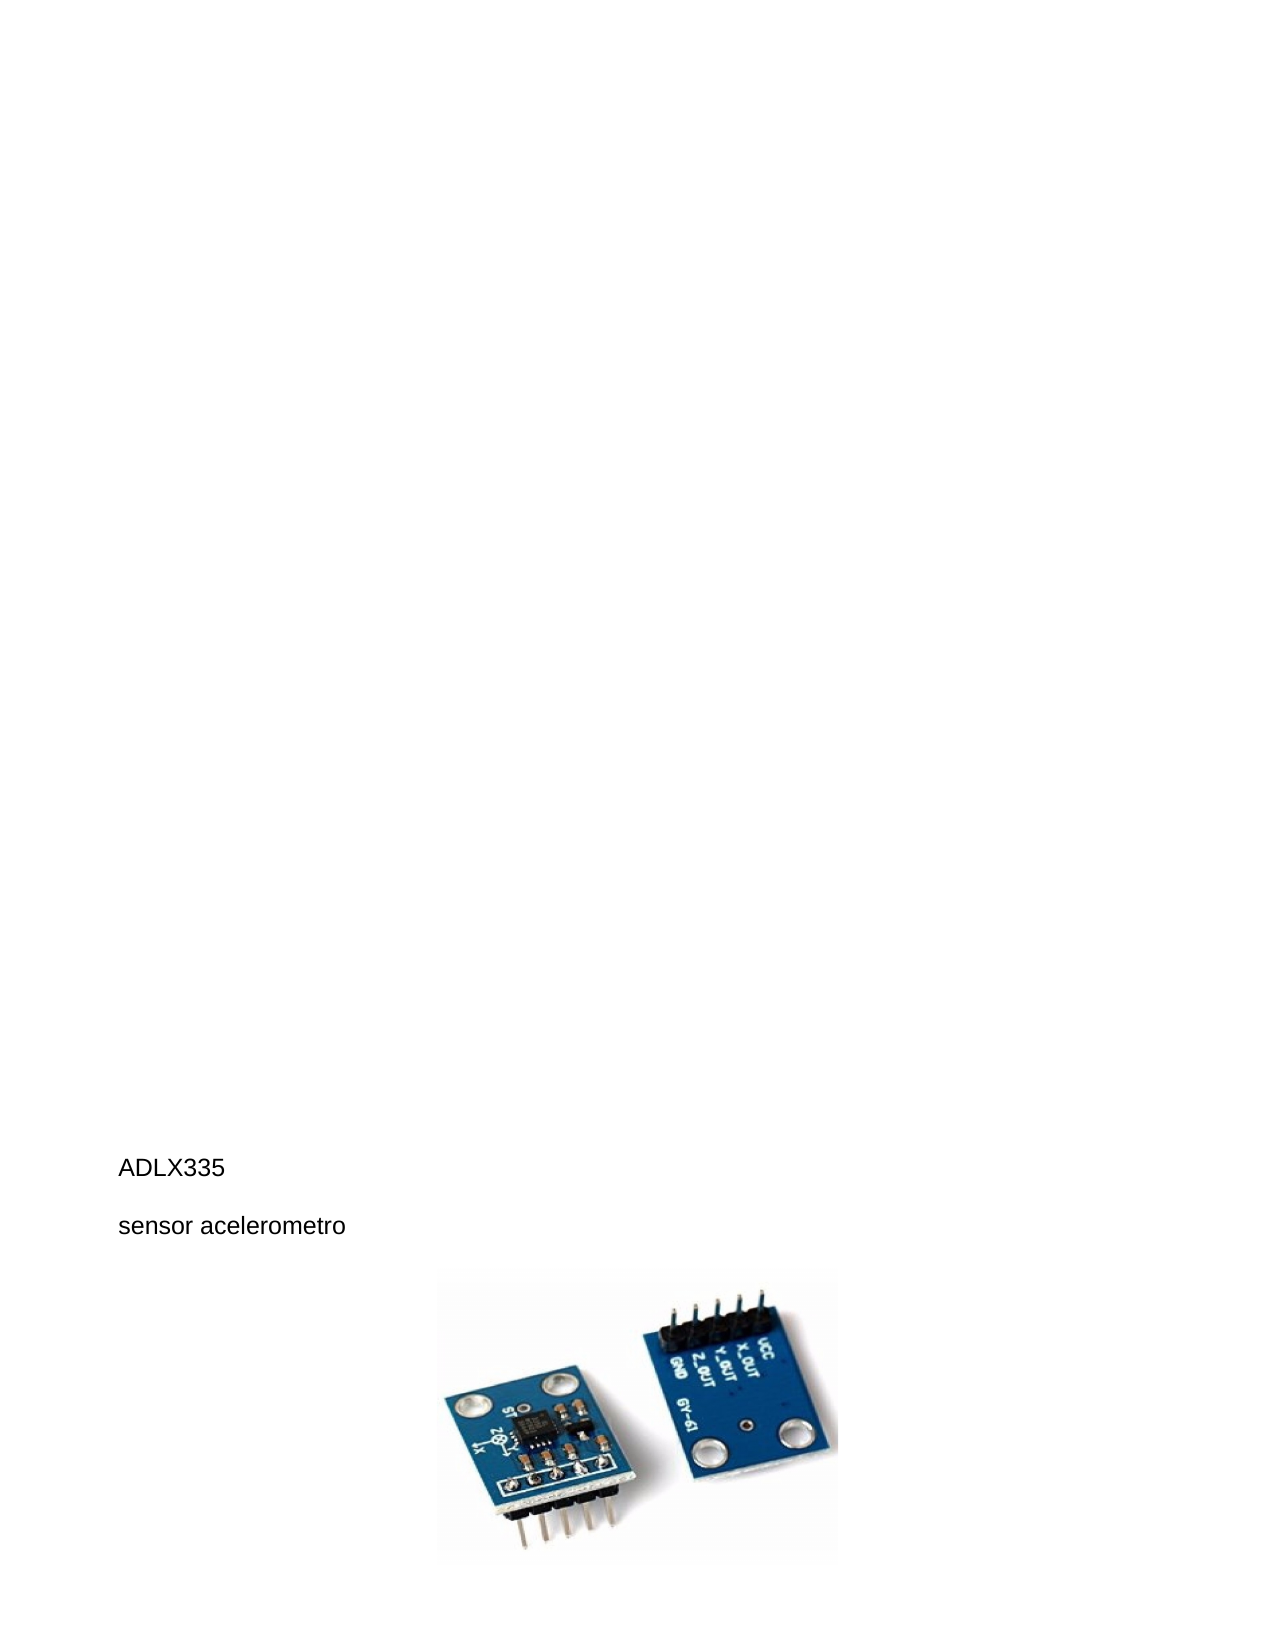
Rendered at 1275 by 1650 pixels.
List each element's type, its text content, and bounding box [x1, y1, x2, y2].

text ADLX335 [118, 1153, 1157, 1182]
text sensor acelerometro [118, 1211, 1157, 1239]
